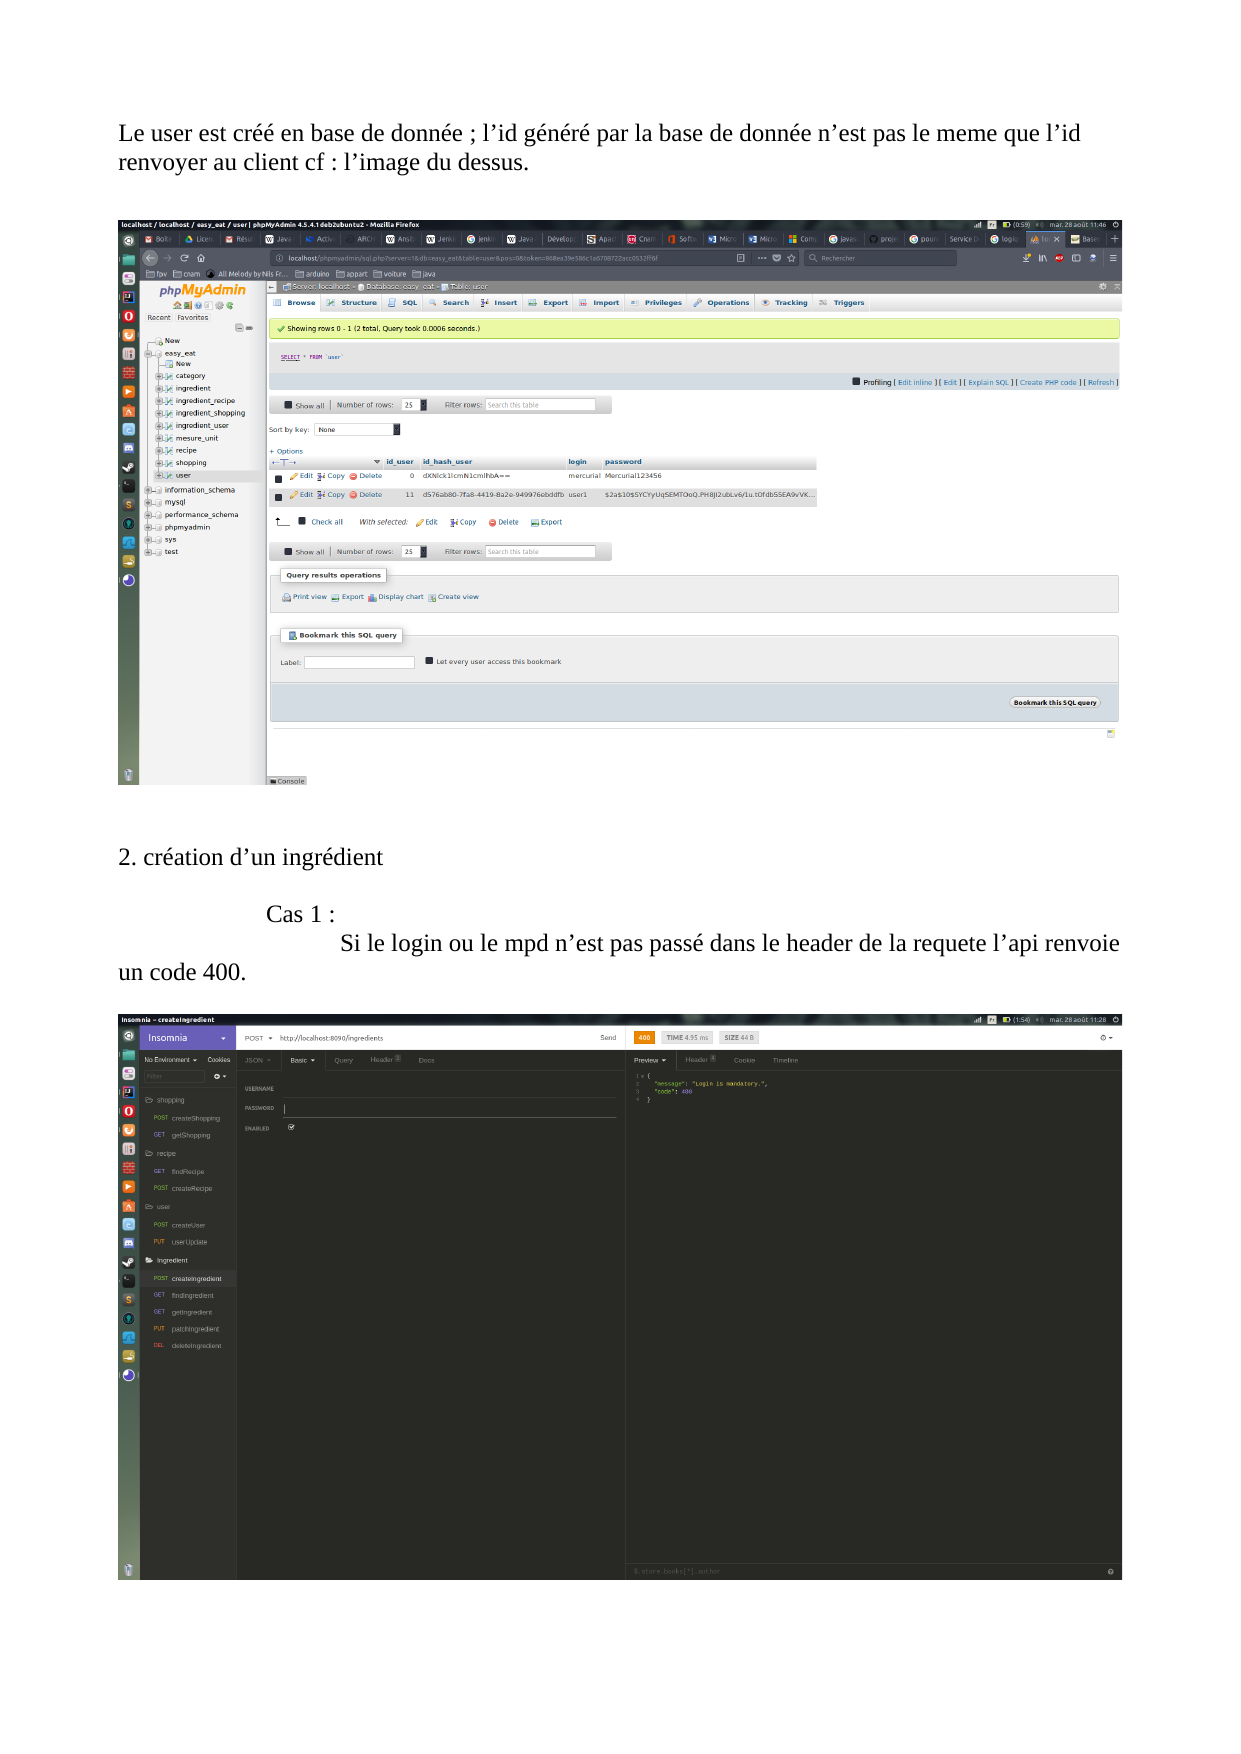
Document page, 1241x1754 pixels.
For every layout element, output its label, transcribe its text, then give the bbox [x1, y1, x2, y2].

text 2. création d’un ingrédient [118, 842, 1122, 871]
text Si le login ou le mpd n’est pas passé dans le header de la requete l’api renvoie un code 400. [118, 928, 1122, 986]
picture [118, 1014, 1123, 1580]
picture [118, 220, 1123, 785]
text Le user est créé en base de donnée ; l’id généré par la base de donnée n’est pas le meme que l’id renvoyer au client cf : l’image du dessus. [118, 118, 1122, 176]
text Cas 1 : [118, 899, 1122, 928]
